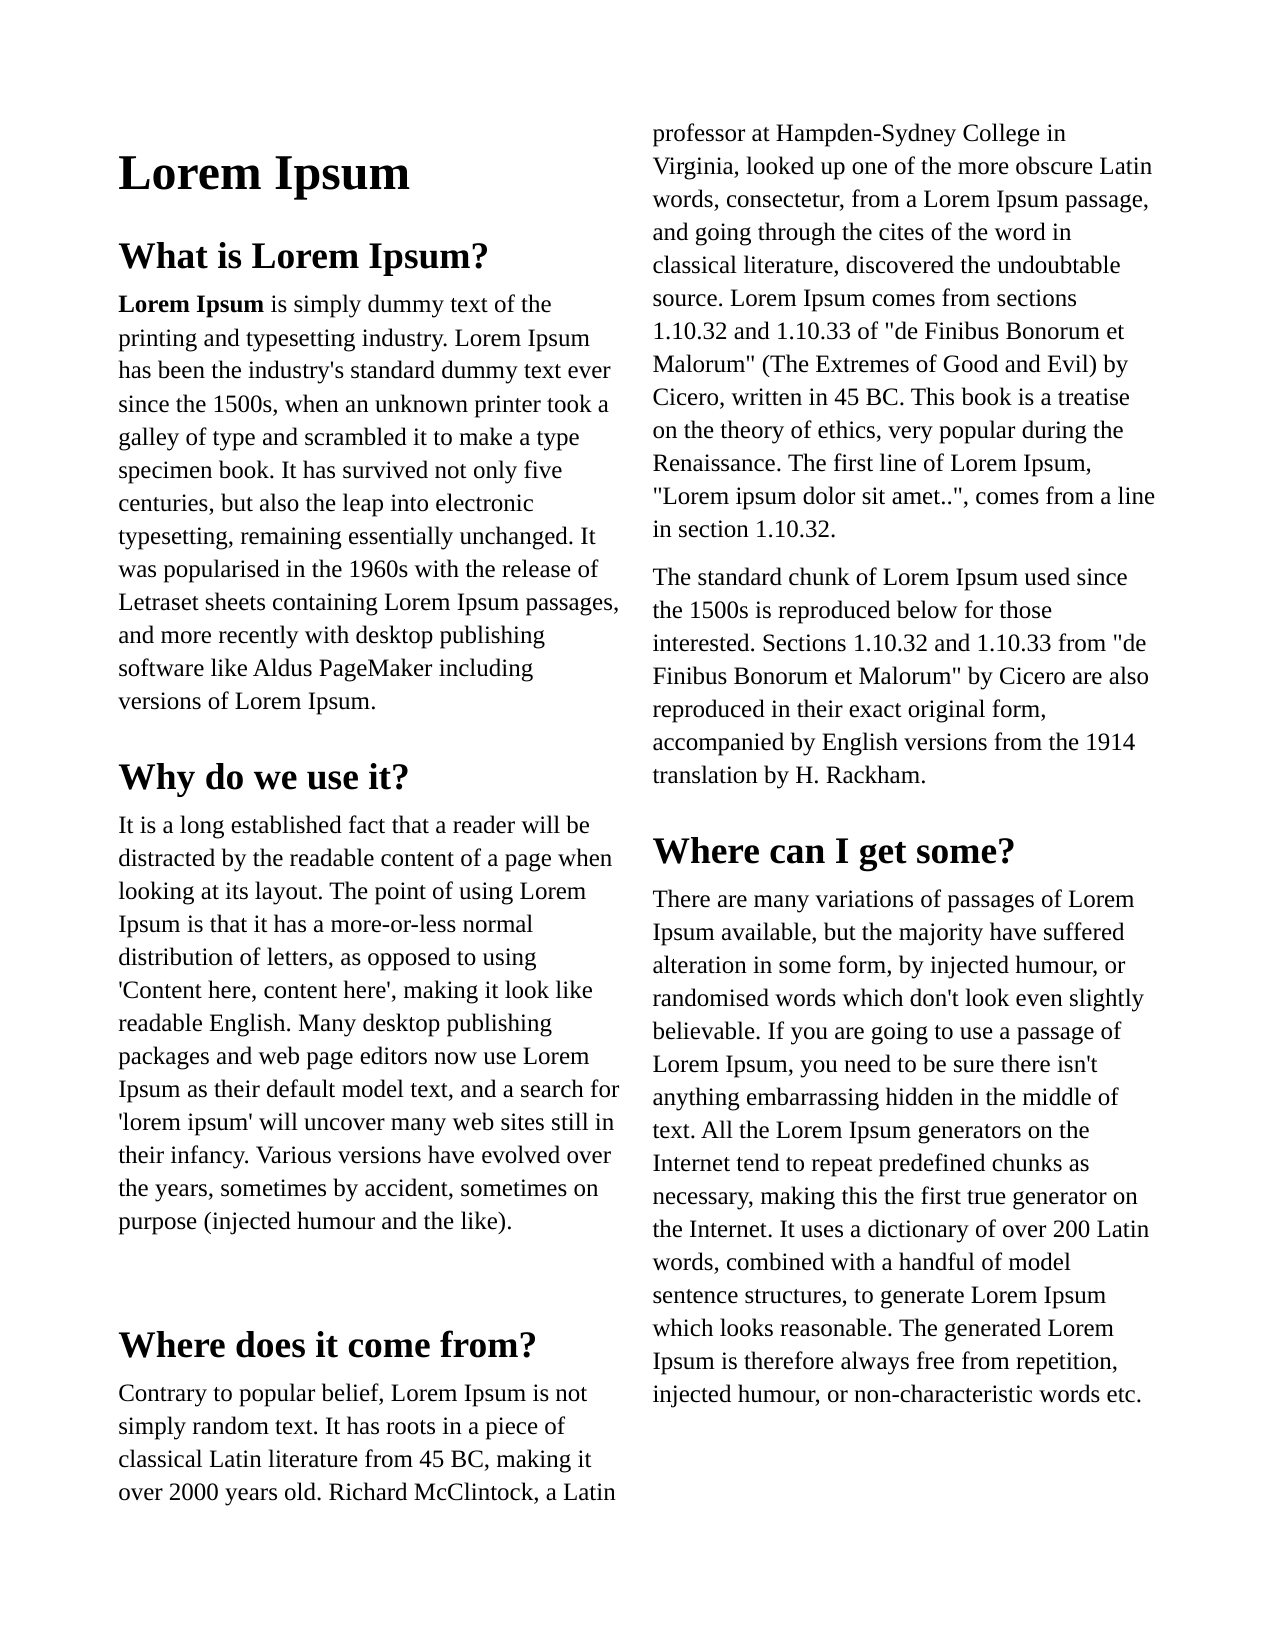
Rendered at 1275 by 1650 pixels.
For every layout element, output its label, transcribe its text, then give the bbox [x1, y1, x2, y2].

text Lorem Ipsum is simply dummy text of the printing and typesetting industry. Lorem Ipsum has been the industry's standard dummy text ever since the 1500s, when an unknown printer took a galley of type and scrambled it to make a type specimen book. It has survived not only five centuries, but also the leap into electronic typesetting, remaining essentially unchanged. It was popularised in the 1960s with the release of Letraset sheets containing Lorem Ipsum passages, and more recently with desktop publishing software like Aldus PageMaker including versions of Lorem Ipsum. [118, 289, 623, 714]
text Contrary to popular belief, Lorem Ipsum is not simply random text. It has roots in a piece of classical Latin literature from 45 BC, making it over 2000 years old. Richard McClintock, a Latin [118, 1378, 623, 1506]
text The standard chunk of Lorem Ipsum used since the 1500s is reproduced below for those interested. Sections 1.10.32 and 1.10.33 from "de Finibus Bonorum et Malorum" by Cicero are also reproduced in their exact original form, accompanied by English versions from the 1914 translation by H. Rackham. [652, 562, 1157, 789]
subtitle Why do we use it? [118, 754, 623, 797]
subtitle Lorem Ipsum [118, 143, 623, 201]
text There are many variations of passages of Lorem Ipsum available, but the majority have suffered alteration in some form, by injected humour, or randomised words which don't look even slightly believable. If you are going to use a passage of Lorem Ipsum, you need to be sure there isn't anything embarrassing hidden in the middle of text. All the Lorem Ipsum generators on the Internet tend to repeat predefined chunks as necessary, making this the first true generator on the Internet. It uses a dictionary of over 200 Latin words, combined with a handful of model sentence structures, to generate Lorem Ipsum which looks reasonable. The generated Lorem Ipsum is therefore always free from repetition, injected humour, or non-characteristic words etc. [652, 884, 1157, 1408]
subtitle Where does it come from? [118, 1322, 623, 1365]
subtitle Where can I get some? [652, 828, 1157, 872]
text It is a long established fact that a reader will be distracted by the readable content of a page when looking at its layout. The point of using Lorem Ipsum is that it has a more-or-less normal distribution of letters, as opposed to using 'Content here, content here', making it look like readable English. Many desktop publishing packages and web page editors now use Lorem Ipsum as their default model text, and a search for 'lorem ipsum' will uncover many web sites still in their infancy. Various versions have evolved over the years, sometimes by accident, sometimes on purpose (injected humour and the like). [118, 810, 623, 1235]
subtitle What is Lorem Ipsum? [118, 234, 623, 277]
text professor at Hampden-Sydney College in Virginia, looked up one of the more obscure Latin words, consectetur, from a Lorem Ipsum passage, and going through the cites of the word in classical literature, discovered the undoubtable source. Lorem Ipsum comes from sections 1.10.32 and 1.10.33 of "de Finibus Bonorum et Malorum" (The Extremes of Good and Evil) by Cicero, written in 45 BC. This book is a treatise on the theory of ethics, very popular during the Renaissance. The first line of Lorem Ipsum, "Lorem ipsum dolor sit amet..", comes from a line in section 1.10.32. [652, 118, 1157, 543]
